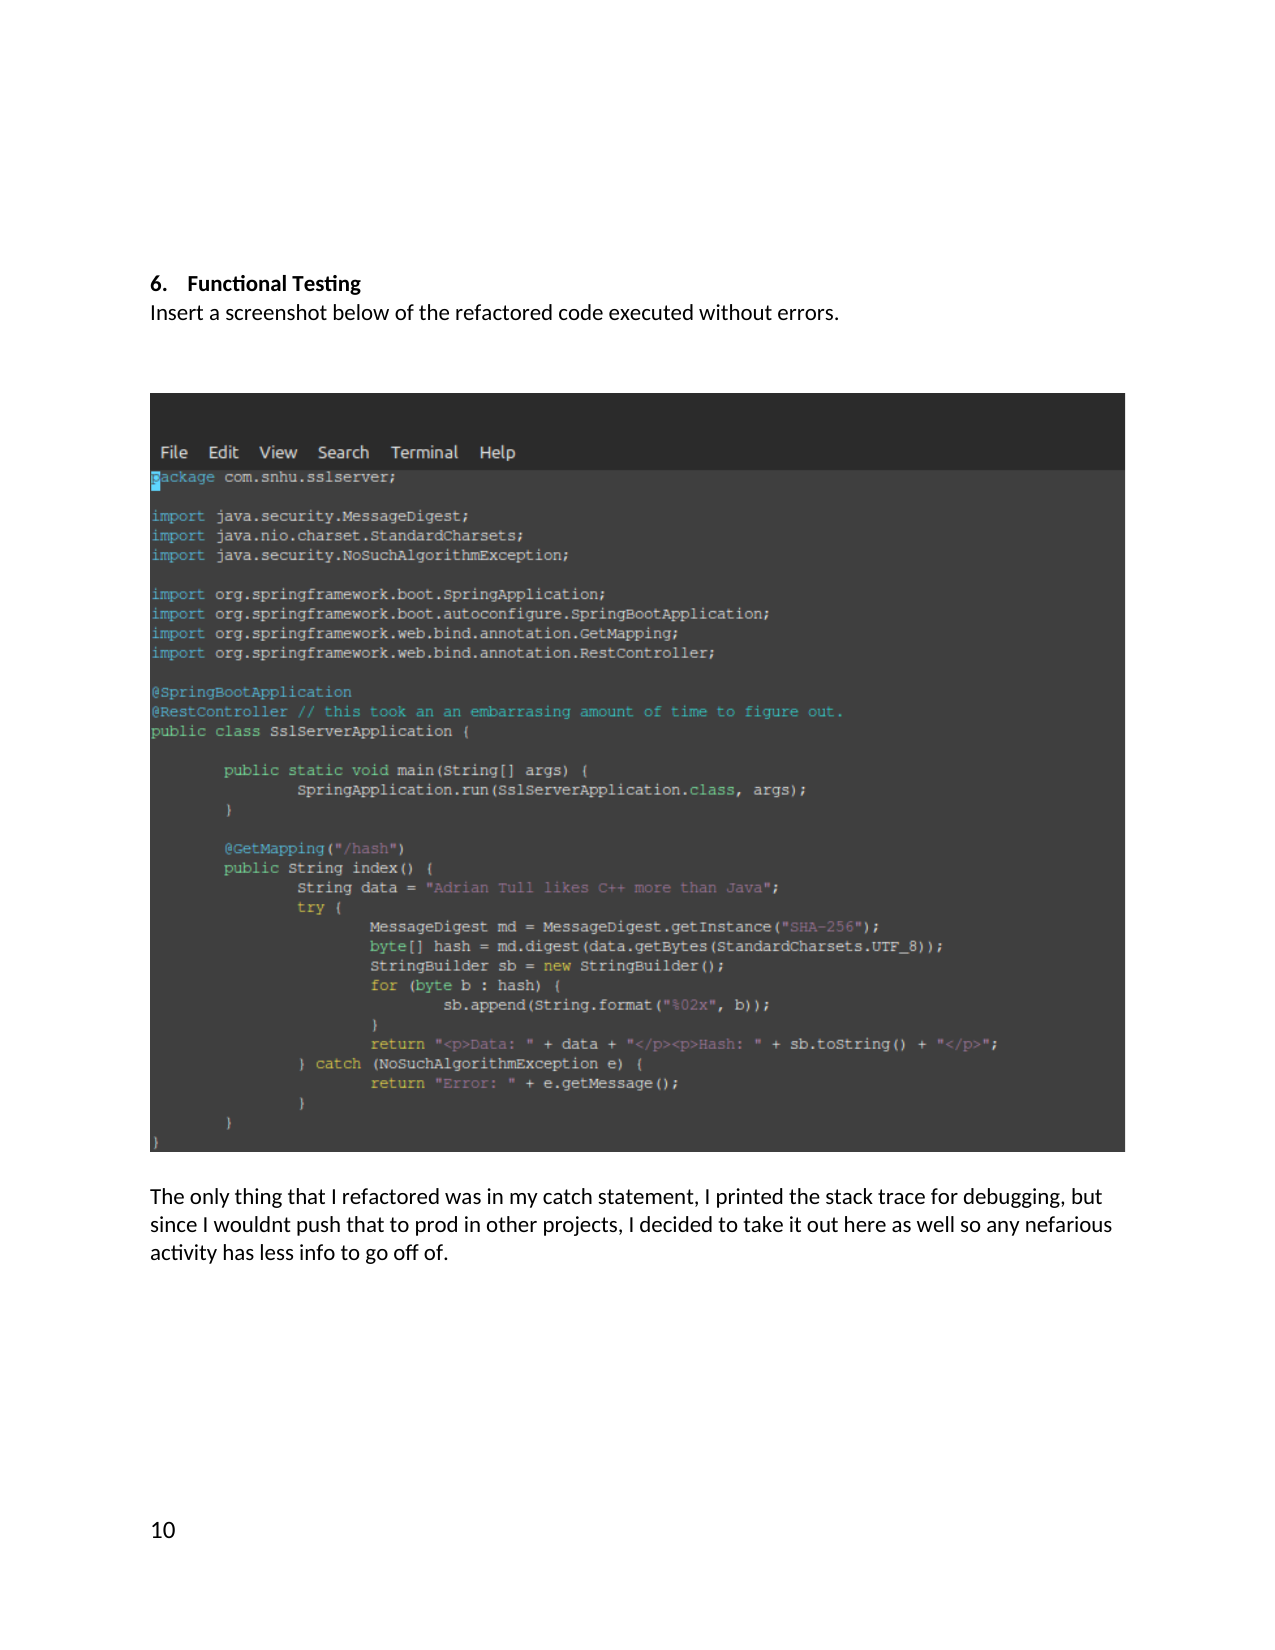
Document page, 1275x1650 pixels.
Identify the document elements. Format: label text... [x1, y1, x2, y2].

picture [150, 393, 1125, 1152]
text The only thing that I refactored was in my catch statement, I printed the stack trace for debugging, but since I wouldnt push that to prod in other projects, I decided to take it out here as well so any nefarious activity has less info to go off of. [150, 1182, 1125, 1266]
subtitle Functional Testing [150, 269, 1125, 298]
text Insert a screenshot below of the refactored code executed without errors. [150, 298, 1125, 326]
